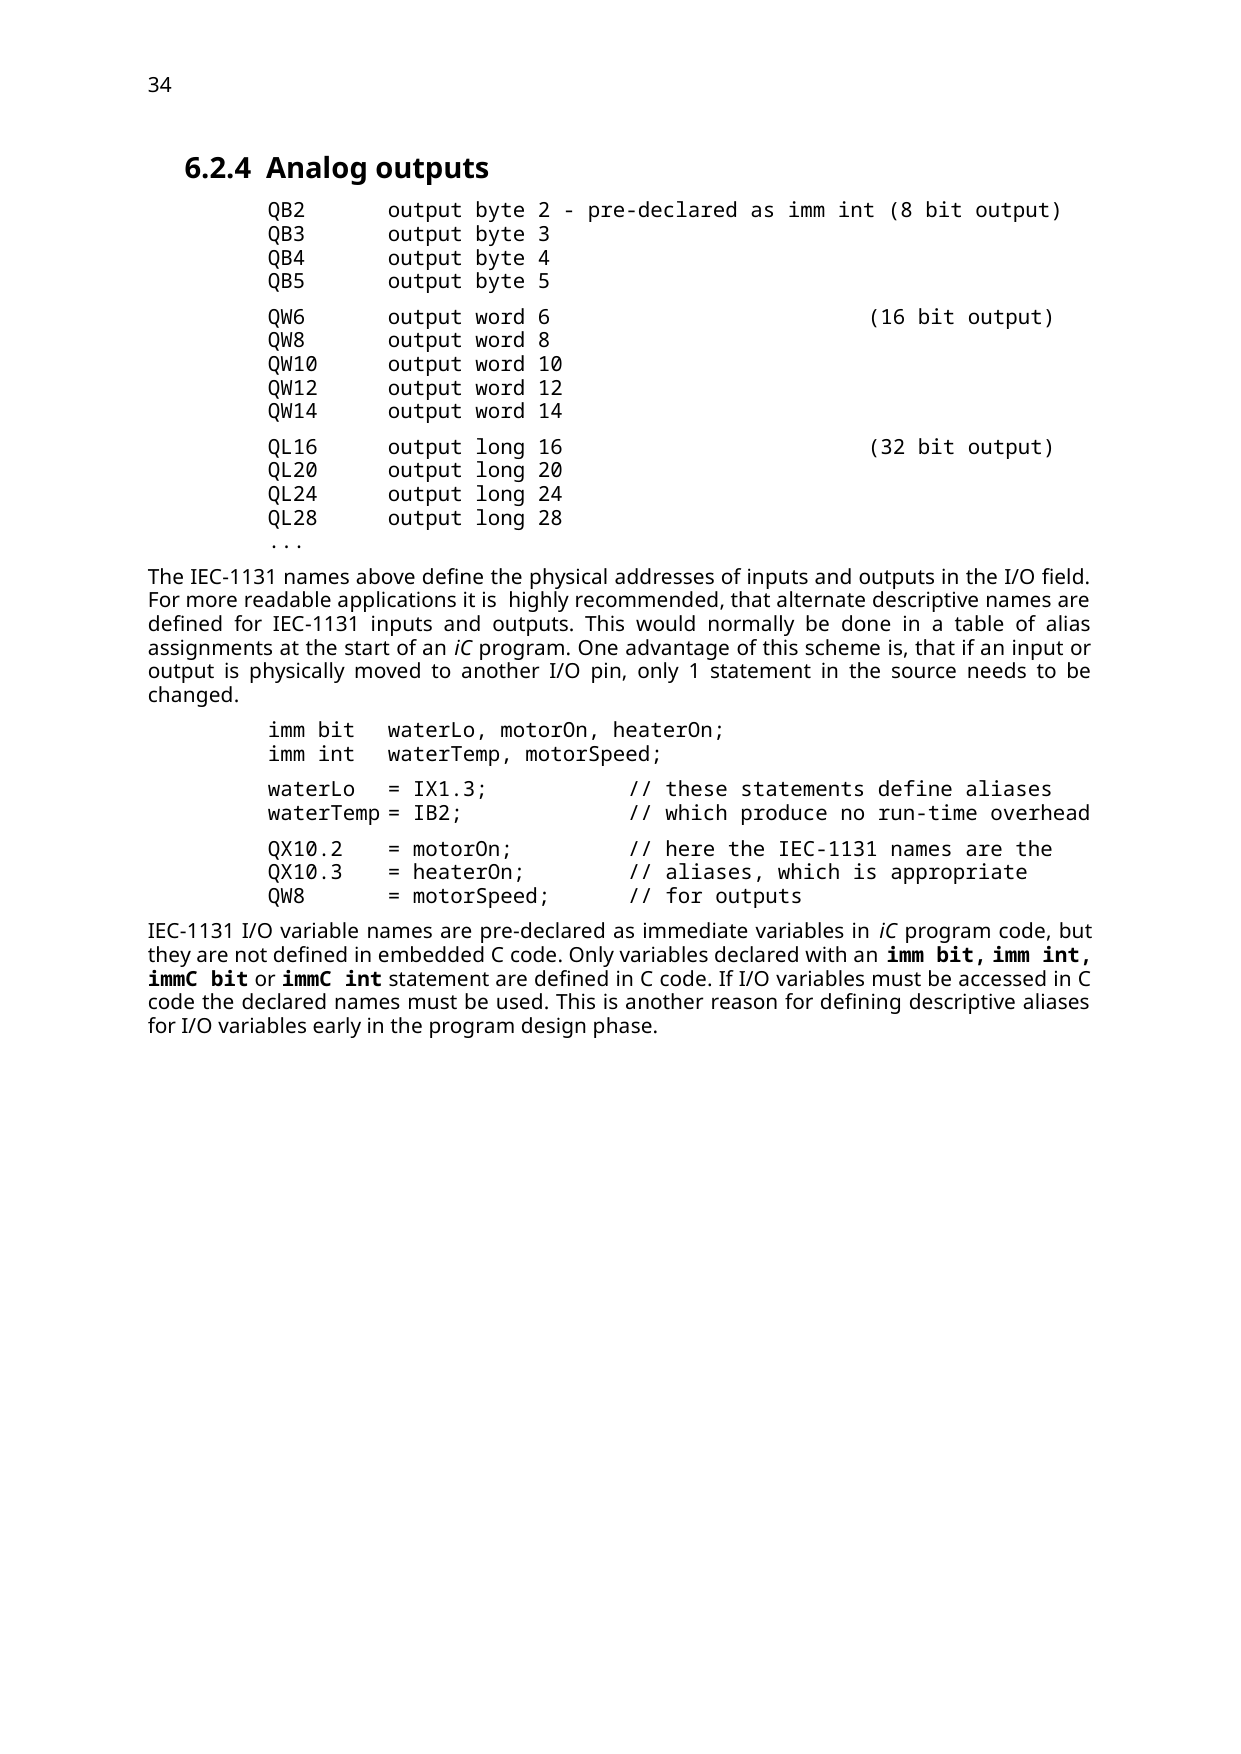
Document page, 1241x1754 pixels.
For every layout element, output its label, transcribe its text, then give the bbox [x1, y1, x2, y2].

text QB2 output byte 2 - pre-declared as imm int (8 bit output) QB3 output byte 3 QB4 output byte 4 QB5 output byte 5 [268, 199, 1092, 293]
text QX10.2 = motorOn; // here the IEC-1131 names are the QX10.3 = heaterOn; // aliases, which is appropriate QW8 = motorSpeed; // for outputs [268, 837, 1092, 908]
text IEC-1131 I/O variable names are pre-declared as immediate variables in iC program code, but they are not defined in embedded C code. Only variables declared with an imm bit, imm int, immC bit or immC int statement are defined in C code. If I/O variables must be accessed in C code the declared names must be used. This is another reason for defining descriptive aliases for I/O variables early in the program design phase. [148, 920, 1092, 1038]
text QW6 output word 6 (16 bit output) QW8 output word 8 QW10 output word 10 QW12 output word 12 QW14 output word 14 [268, 305, 1092, 423]
text QL16 output long 16 (32 bit output) QL20 output long 20 QL24 output long 24 QL28 output long 28 ... [268, 435, 1092, 553]
text waterLo = IX1.3; // these statements define aliases waterTemp = IB2; // which produce no run-time overhead [268, 778, 1092, 825]
text The IEC-1131 names above define the physical addresses of inputs and outputs in the I/O field. For more readable applications it is highly recommended, that alternate descriptive names are defined for IEC-1131 inputs and outputs. This would normally be done in a table of alias assignments at the start of an iC program. One advantage of this scheme is, that if an input or output is physically moved to another I/O pin, only 1 statement in the source needs to be changed. [148, 565, 1092, 707]
text imm bit waterLo, motorOn, heaterOn; imm int waterTemp, motorSpeed; [268, 719, 1092, 766]
subtitle Analog outputs [184, 148, 1092, 187]
